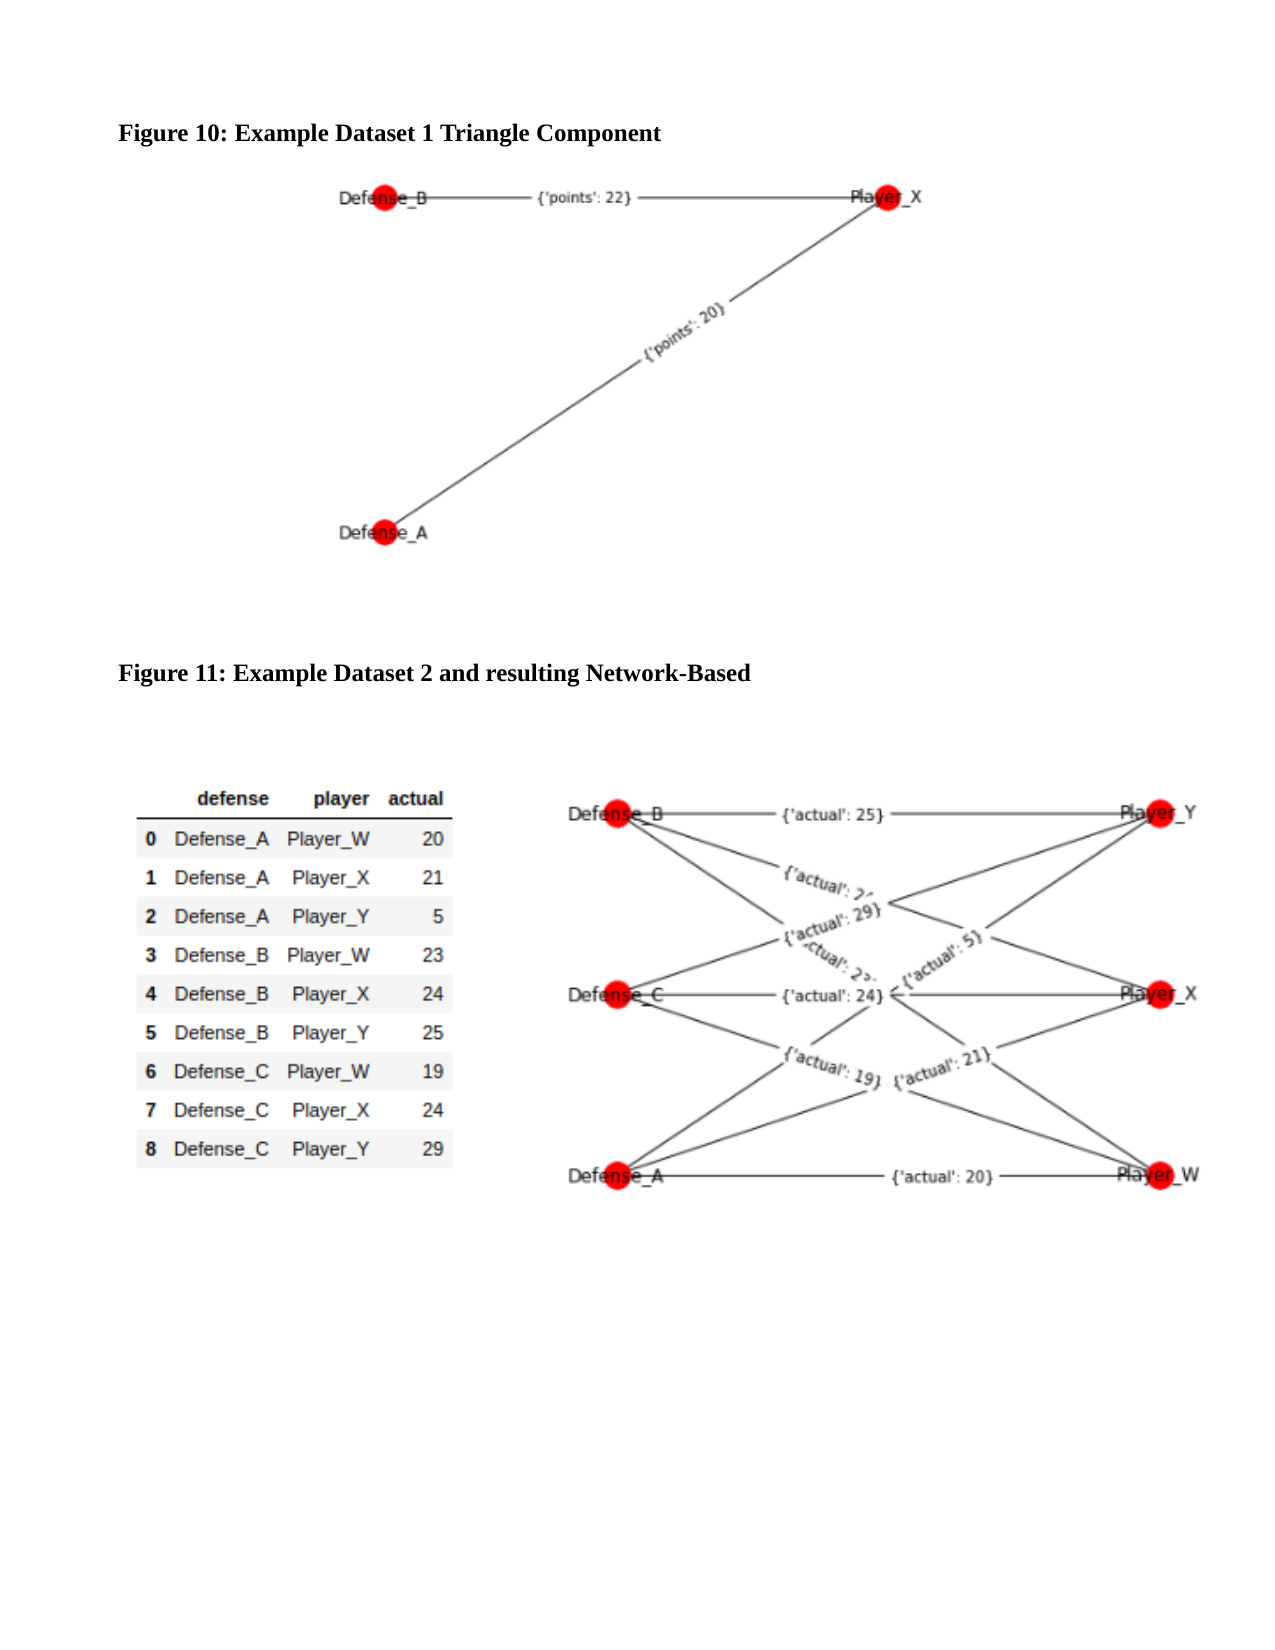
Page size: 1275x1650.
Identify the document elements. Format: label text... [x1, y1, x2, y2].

text Figure 10: Example Dataset 1 Triangle Component [118, 118, 1157, 147]
picture [539, 787, 1238, 1216]
picture [116, 772, 488, 1179]
text Figure 11: Example Dataset 2 and resulting Network-Based [118, 658, 1157, 687]
picture [298, 167, 977, 568]
